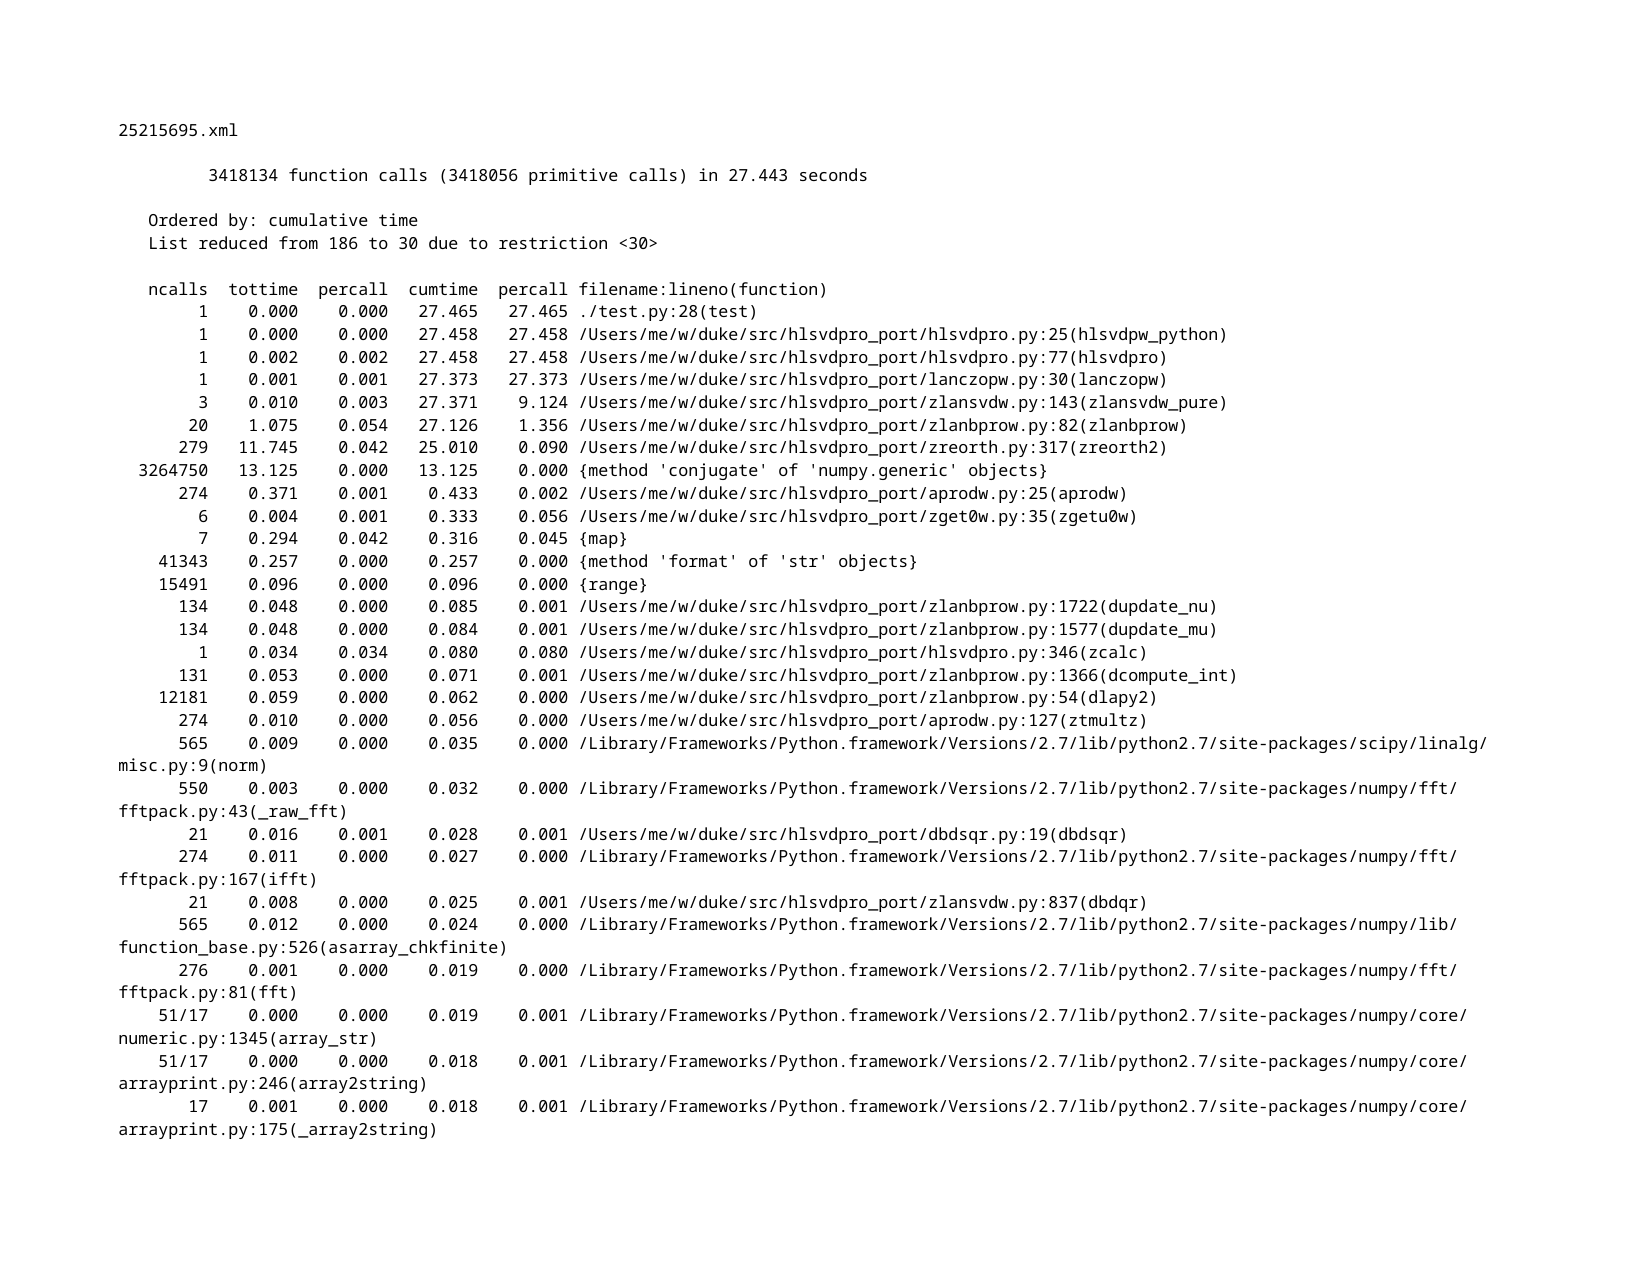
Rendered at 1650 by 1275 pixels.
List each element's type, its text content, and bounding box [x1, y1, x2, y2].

text 276 0.001 0.000 0.019 0.000 /Library/Frameworks/Python.framework/Versions/2.7/lib/python2.7/site-packages/numpy/fft/fftpack.py:81(fft) [118, 958, 1532, 1004]
text 565 0.009 0.000 0.035 0.000 /Library/Frameworks/Python.framework/Versions/2.7/lib/python2.7/site-packages/scipy/linalg/misc.py:9(norm) [118, 731, 1532, 777]
text 1 0.000 0.000 27.465 27.465 ./test.py:28(test) [118, 300, 1532, 322]
text 1 0.002 0.002 27.458 27.458 /Users/me/w/duke/src/hlsvdpro_port/hlsvdpro.py:77(hlsvdpro) [118, 345, 1532, 368]
text 1 0.000 0.000 27.458 27.458 /Users/me/w/duke/src/hlsvdpro_port/hlsvdpro.py:25(hlsvdpw_python) [118, 322, 1532, 345]
text 17 0.001 0.000 0.018 0.001 /Library/Frameworks/Python.framework/Versions/2.7/lib/python2.7/site-packages/numpy/core/arrayprint.py:175(_array2string) [118, 1094, 1532, 1140]
text Ordered by: cumulative time [118, 209, 1532, 232]
text 274 0.011 0.000 0.027 0.000 /Library/Frameworks/Python.framework/Versions/2.7/lib/python2.7/site-packages/numpy/fft/fftpack.py:167(ifft) [118, 845, 1532, 890]
text 550 0.003 0.000 0.032 0.000 /Library/Frameworks/Python.framework/Versions/2.7/lib/python2.7/site-packages/numpy/fft/fftpack.py:43(_raw_fft) [118, 777, 1532, 822]
text 3264750 13.125 0.000 13.125 0.000 {method 'conjugate' of 'numpy.generic' objects} [118, 459, 1532, 481]
text 565 0.012 0.000 0.024 0.000 /Library/Frameworks/Python.framework/Versions/2.7/lib/python2.7/site-packages/numpy/lib/function_base.py:526(asarray_chkfinite) [118, 913, 1532, 958]
text 6 0.004 0.001 0.333 0.056 /Users/me/w/duke/src/hlsvdpro_port/zget0w.py:35(zgetu0w) [118, 504, 1532, 527]
text 41343 0.257 0.000 0.257 0.000 {method 'format' of 'str' objects} [118, 549, 1532, 572]
text 1 0.001 0.001 27.373 27.373 /Users/me/w/duke/src/hlsvdpro_port/lanczopw.py:30(lanczopw) [118, 368, 1532, 391]
text 134 0.048 0.000 0.084 0.001 /Users/me/w/duke/src/hlsvdpro_port/zlanbprow.py:1577(dupdate_mu) [118, 618, 1532, 640]
text 1 0.034 0.034 0.080 0.080 /Users/me/w/duke/src/hlsvdpro_port/hlsvdpro.py:346(zcalc) [118, 640, 1532, 663]
text 21 0.016 0.001 0.028 0.001 /Users/me/w/duke/src/hlsvdpro_port/dbdsqr.py:19(dbdsqr) [118, 822, 1532, 845]
text 134 0.048 0.000 0.085 0.001 /Users/me/w/duke/src/hlsvdpro_port/zlanbprow.py:1722(dupdate_nu) [118, 595, 1532, 618]
text 12181 0.059 0.000 0.062 0.000 /Users/me/w/duke/src/hlsvdpro_port/zlanbprow.py:54(dlapy2) [118, 686, 1532, 708]
text 51/17 0.000 0.000 0.018 0.001 /Library/Frameworks/Python.framework/Versions/2.7/lib/python2.7/site-packages/numpy/core/arrayprint.py:246(array2string) [118, 1049, 1532, 1094]
text 3418134 function calls (3418056 primitive calls) in 27.443 seconds [118, 163, 1532, 186]
text 274 0.371 0.001 0.433 0.002 /Users/me/w/duke/src/hlsvdpro_port/aprodw.py:25(aprodw) [118, 481, 1532, 504]
text 3 0.010 0.003 27.371 9.124 /Users/me/w/duke/src/hlsvdpro_port/zlansvdw.py:143(zlansvdw_pure) [118, 391, 1532, 413]
text 21 0.008 0.000 0.025 0.001 /Users/me/w/duke/src/hlsvdpro_port/zlansvdw.py:837(dbdqr) [118, 890, 1532, 913]
text List reduced from 186 to 30 due to restriction <30> [118, 232, 1532, 254]
text ncalls tottime percall cumtime percall filename:lineno(function) [118, 277, 1532, 300]
text 20 1.075 0.054 27.126 1.356 /Users/me/w/duke/src/hlsvdpro_port/zlanbprow.py:82(zlanbprow) [118, 413, 1532, 436]
text 7 0.294 0.042 0.316 0.045 {map} [118, 527, 1532, 549]
text 274 0.010 0.000 0.056 0.000 /Users/me/w/duke/src/hlsvdpro_port/aprodw.py:127(ztmultz) [118, 708, 1532, 731]
text 51/17 0.000 0.000 0.019 0.001 /Library/Frameworks/Python.framework/Versions/2.7/lib/python2.7/site-packages/numpy/core/numeric.py:1345(array_str) [118, 1004, 1532, 1049]
text 279 11.745 0.042 25.010 0.090 /Users/me/w/duke/src/hlsvdpro_port/zreorth.py:317(zreorth2) [118, 436, 1532, 459]
text 25215695.xml [118, 118, 1532, 141]
text 15491 0.096 0.000 0.096 0.000 {range} [118, 572, 1532, 595]
text 131 0.053 0.000 0.071 0.001 /Users/me/w/duke/src/hlsvdpro_port/zlanbprow.py:1366(dcompute_int) [118, 663, 1532, 686]
